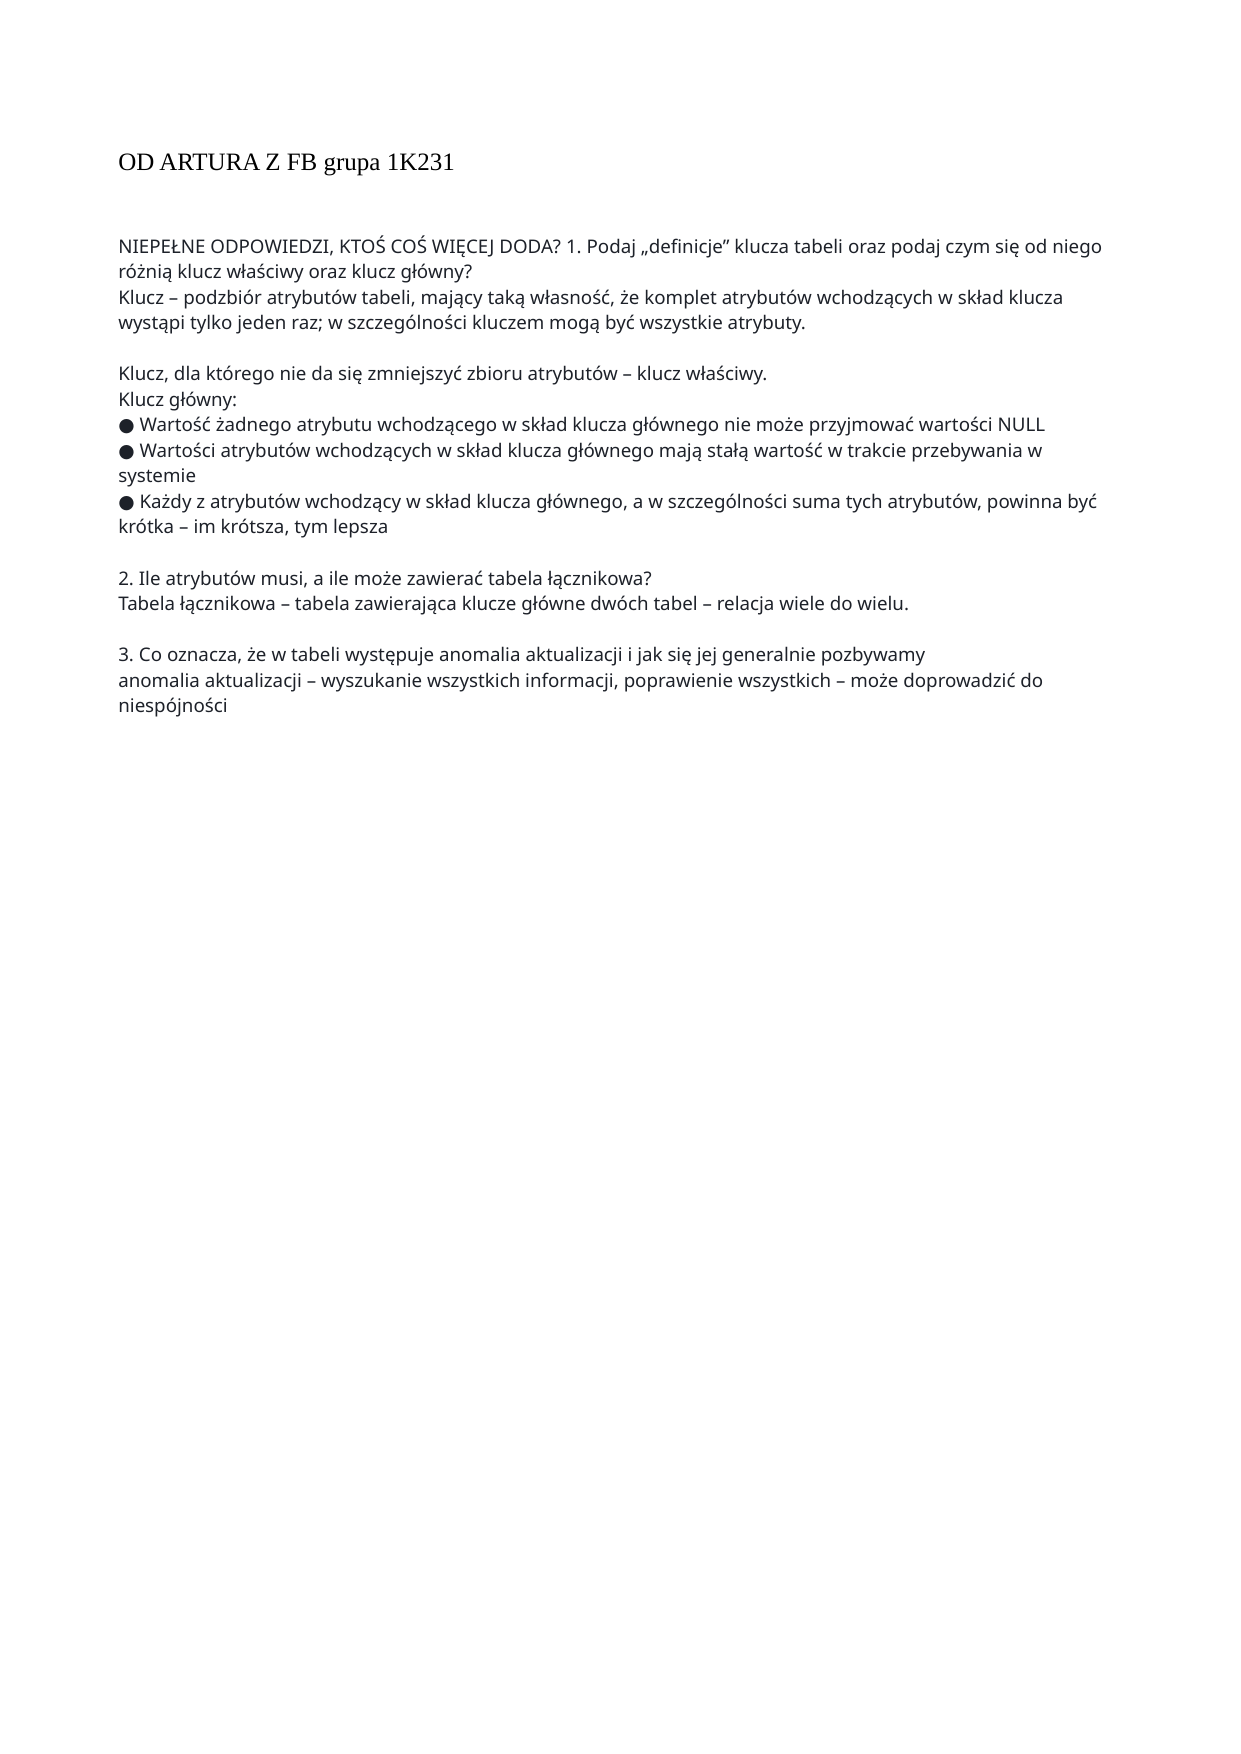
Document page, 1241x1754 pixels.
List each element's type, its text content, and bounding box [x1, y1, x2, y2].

text NIEPEŁNE ODPOWIEDZI, KTOŚ COŚ WIĘCEJ DODA? 1. Podaj „definicje” klucza tabeli oraz podaj czym się od niego różnią klucz właściwy oraz klucz główny? Klucz – podzbiór atrybutów tabeli, mający taką własność, że komplet atrybutów wchodzących w skład klucza wystąpi tylko jeden raz; w szczególności kluczem mogą być wszystkie atrybuty. Klucz, dla którego nie da się zmniejszyć zbioru atrybutów – klucz właściwy. Klucz główny: ● Wartość żadnego atrybutu wchodzącego w skład klucza głównego nie może przyjmować wartości NULL ● Wartości atrybutów wchodzących w skład klucza głównego mają stałą wartość w trakcie przebywania w systemie ● Każdy z atrybutów wchodzący w skład klucza głównego, a w szczególności suma tych atrybutów, powinna być krótka – im krótsza, tym lepsza 2. Ile atrybutów musi, a ile może zawierać tabela łącznikowa? Tabela łącznikowa – tabela zawierająca klucze główne dwóch tabel – relacja wiele do wielu. 3. Co oznacza, że w tabeli występuje anomalia aktualizacji i jak się jej generalnie pozbywamy anomalia aktualizacji – wyszukanie wszystkich informacji, poprawienie wszystkich – może doprowadzić do niespójności [118, 233, 1122, 718]
text OD ARTURA Z FB grupa 1K231 [118, 147, 1122, 176]
